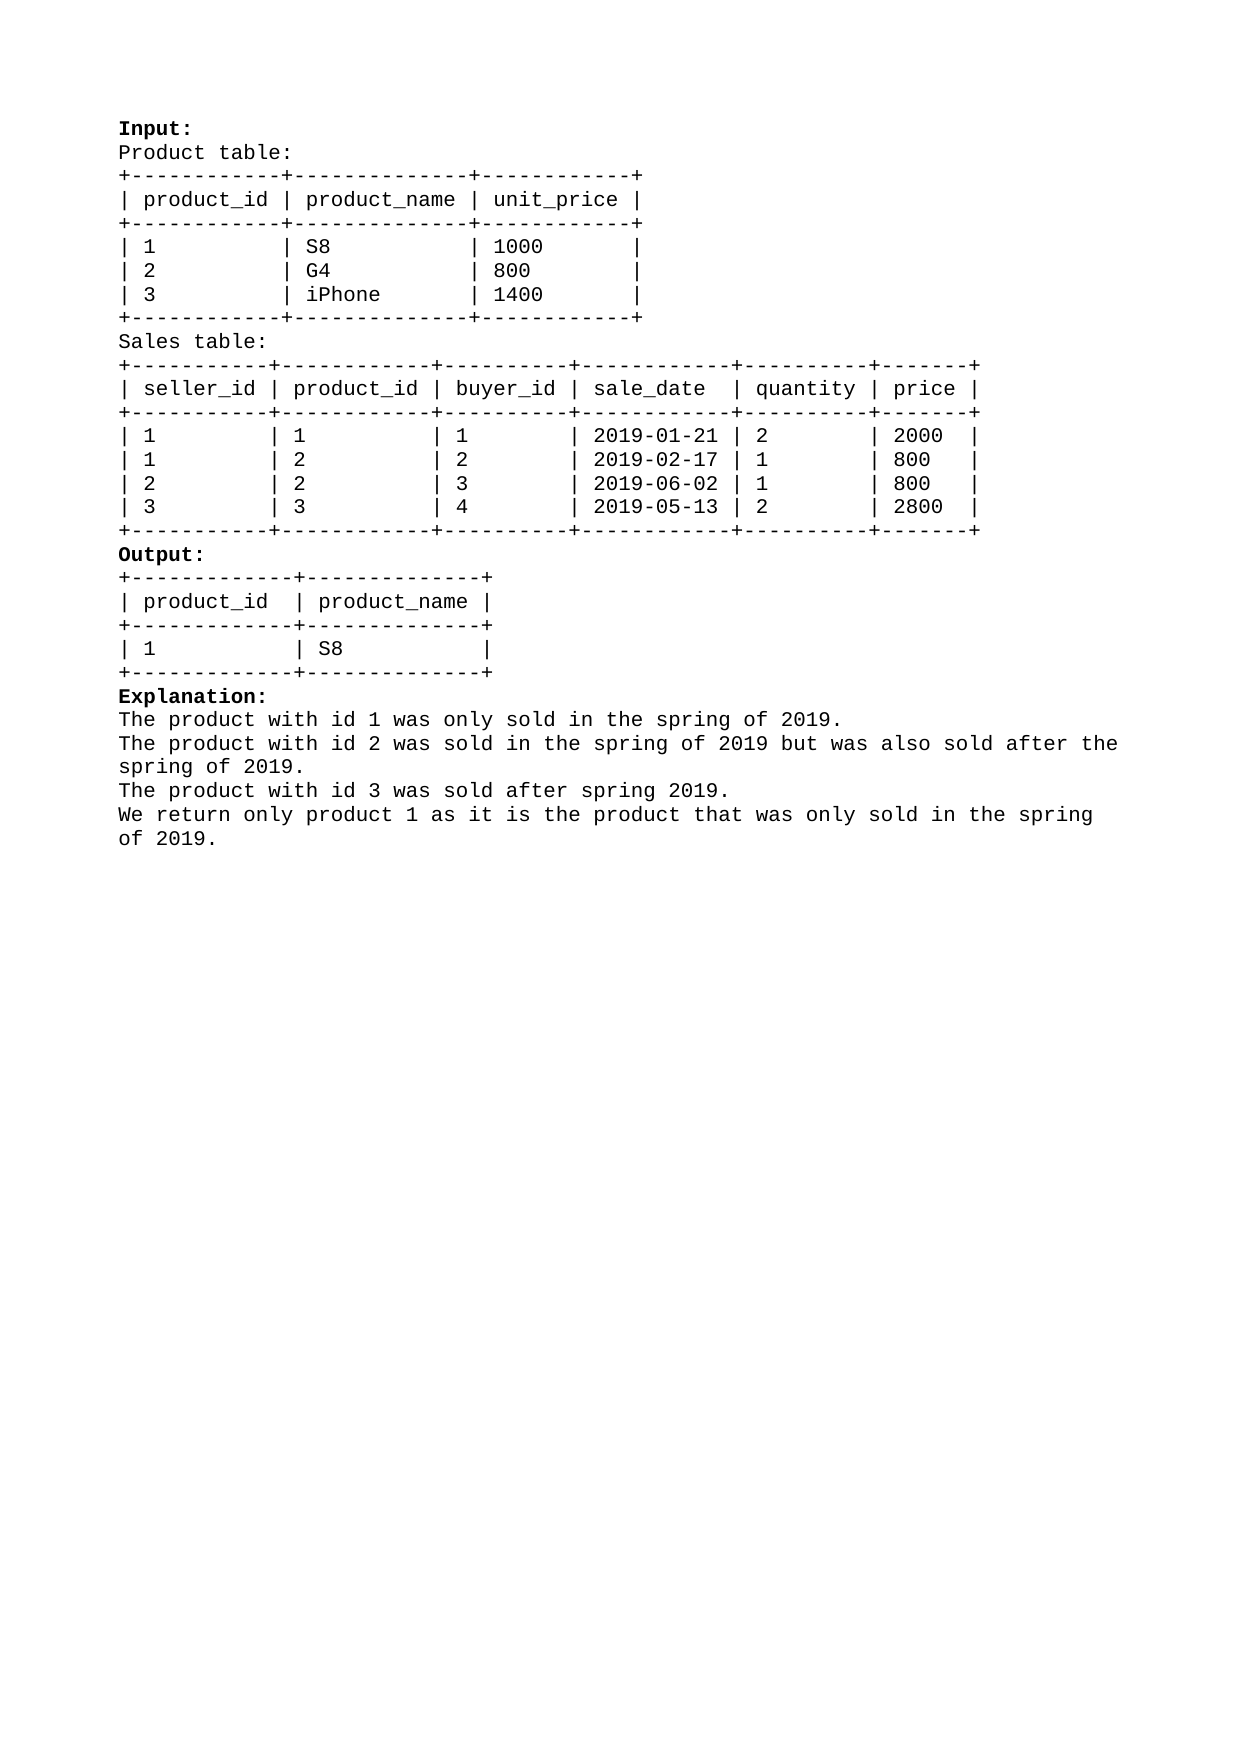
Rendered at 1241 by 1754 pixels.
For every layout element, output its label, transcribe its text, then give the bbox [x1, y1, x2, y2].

text | 3 | 3 | 4 | 2019-05-13 | 2 | 2800 | [118, 496, 1122, 520]
text Output: [118, 544, 1122, 567]
text | seller_id | product_id | buyer_id | sale_date | quantity | price | [118, 378, 1122, 402]
text | 1 | 1 | 1 | 2019-01-21 | 2 | 2000 | [118, 426, 1122, 449]
text | 2 | G4 | 800 | [118, 260, 1122, 284]
text +-------------+--------------+ [118, 567, 1122, 591]
text | 1 | S8 | [118, 638, 1122, 662]
text +------------+--------------+------------+ [118, 165, 1122, 189]
text +------------+--------------+------------+ [118, 213, 1122, 236]
text The product with id 2 was sold in the spring of 2019 but was also sold after the spring of 2019. [118, 733, 1122, 780]
text | 1 | 2 | 2 | 2019-02-17 | 1 | 800 | [118, 449, 1122, 473]
text +-------------+--------------+ [118, 662, 1122, 686]
text | 3 | iPhone | 1400 | [118, 284, 1122, 307]
text Sales table: [118, 331, 1122, 354]
text +-----------+------------+----------+------------+----------+-------+ [118, 402, 1122, 426]
text +-------------+--------------+ [118, 615, 1122, 638]
text Input: [118, 118, 1122, 142]
text | product_id | product_name | unit_price | [118, 189, 1122, 213]
text | 1 | S8 | 1000 | [118, 236, 1122, 260]
text The product with id 1 was only sold in the spring of 2019. [118, 709, 1122, 733]
text +-----------+------------+----------+------------+----------+-------+ [118, 520, 1122, 544]
text The product with id 3 was sold after spring 2019. [118, 780, 1122, 804]
text We return only product 1 as it is the product that was only sold in the spring of 2019. [118, 804, 1122, 851]
text +-----------+------------+----------+------------+----------+-------+ [118, 354, 1122, 378]
text Explanation: [118, 686, 1122, 709]
text | 2 | 2 | 3 | 2019-06-02 | 1 | 800 | [118, 473, 1122, 496]
text | product_id | product_name | [118, 591, 1122, 615]
text Product table: [118, 142, 1122, 165]
text +------------+--------------+------------+ [118, 307, 1122, 331]
